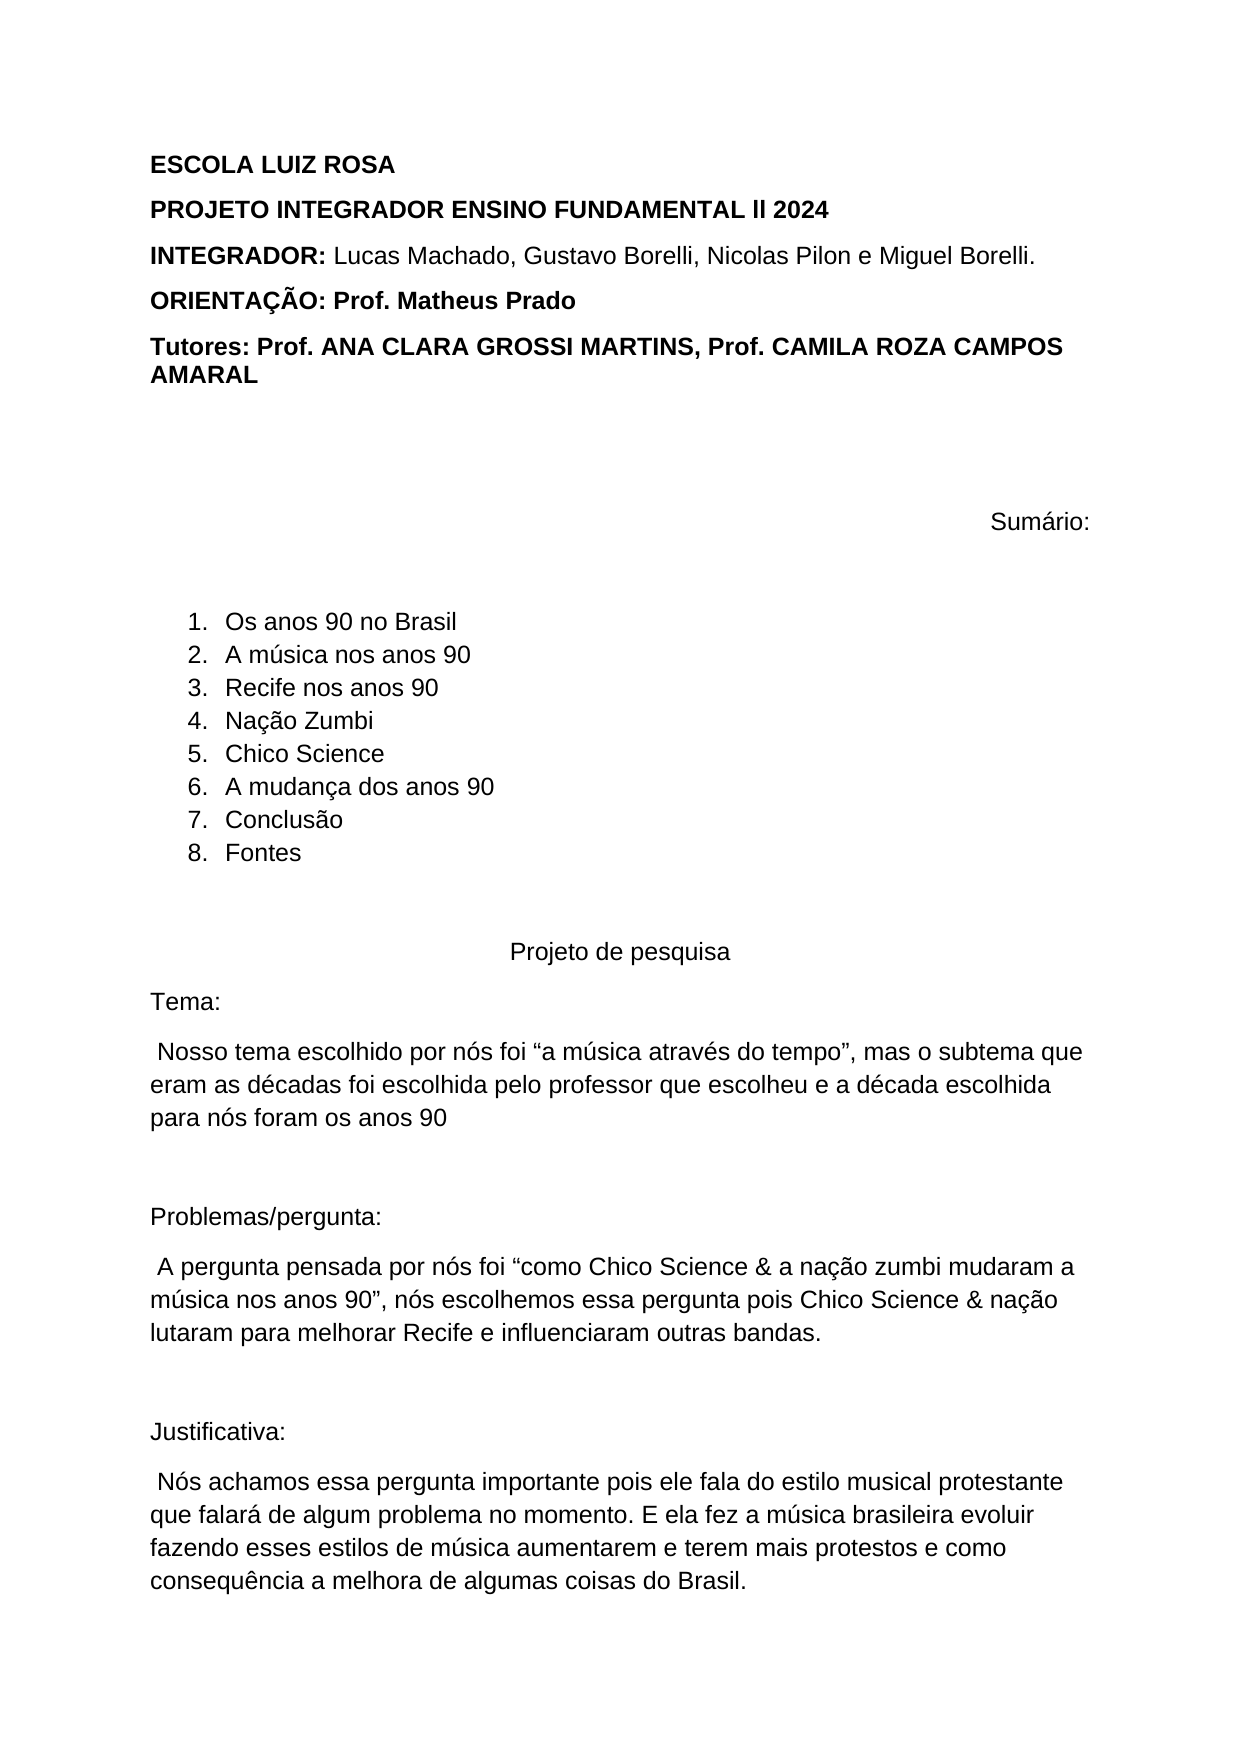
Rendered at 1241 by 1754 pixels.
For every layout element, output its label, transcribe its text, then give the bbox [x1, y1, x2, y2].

list A mudança dos anos 90 [187, 772, 1090, 801]
list Conclusão [187, 805, 1090, 833]
text Nosso tema escolhido por nós foi “a música através do tempo”, mas o subtema que eram as décadas foi escolhida pelo professor que escolheu e a década escolhida para nós foram os anos 90 [150, 1037, 1090, 1131]
text Tema: [150, 987, 1090, 1016]
text Projeto de pesquisa [150, 937, 1090, 966]
list Fontes [187, 838, 1090, 867]
list Chico Science [187, 739, 1090, 767]
text PROJETO INTEGRADOR ENSINO FUNDAMENTAL ll 2024 [150, 195, 1090, 224]
text ESCOLA LUIZ ROSA [150, 150, 1090, 179]
text INTEGRADOR: Lucas Machado, Gustavo Borelli, Nicolas Pilon e Miguel Borelli. [150, 241, 1090, 269]
list Nação Zumbi [187, 706, 1090, 734]
text Nós achamos essa pergunta importante pois ele fala do estilo musical protestante que falará de algum problema no momento. E ela fez a música brasileira evoluir fazendo esses estilos de música aumentarem e terem mais protestos e como consequência a melhora de algumas coisas do Brasil. [150, 1467, 1090, 1594]
text Sumário: [150, 507, 1090, 536]
list A música nos anos 90 [187, 640, 1090, 668]
text ORIENTAÇÃO: Prof. Matheus Prado [150, 286, 1090, 315]
list Recife nos anos 90 [187, 673, 1090, 701]
text A pergunta pensada por nós foi “como Chico Science & a nação zumbi mudaram a música nos anos 90”, nós escolhemos essa pergunta pois Chico Science & nação lutaram para melhorar Recife e influenciaram outras bandas. [150, 1252, 1090, 1346]
text Problemas/pergunta: [150, 1202, 1090, 1231]
list Os anos 90 no Brasil [187, 607, 1090, 635]
text Tutores: Prof. ANA CLARA GROSSI MARTINS, Prof. CAMILA ROZA CAMPOS AMARAL [150, 332, 1090, 389]
text Justificativa: [150, 1417, 1090, 1446]
